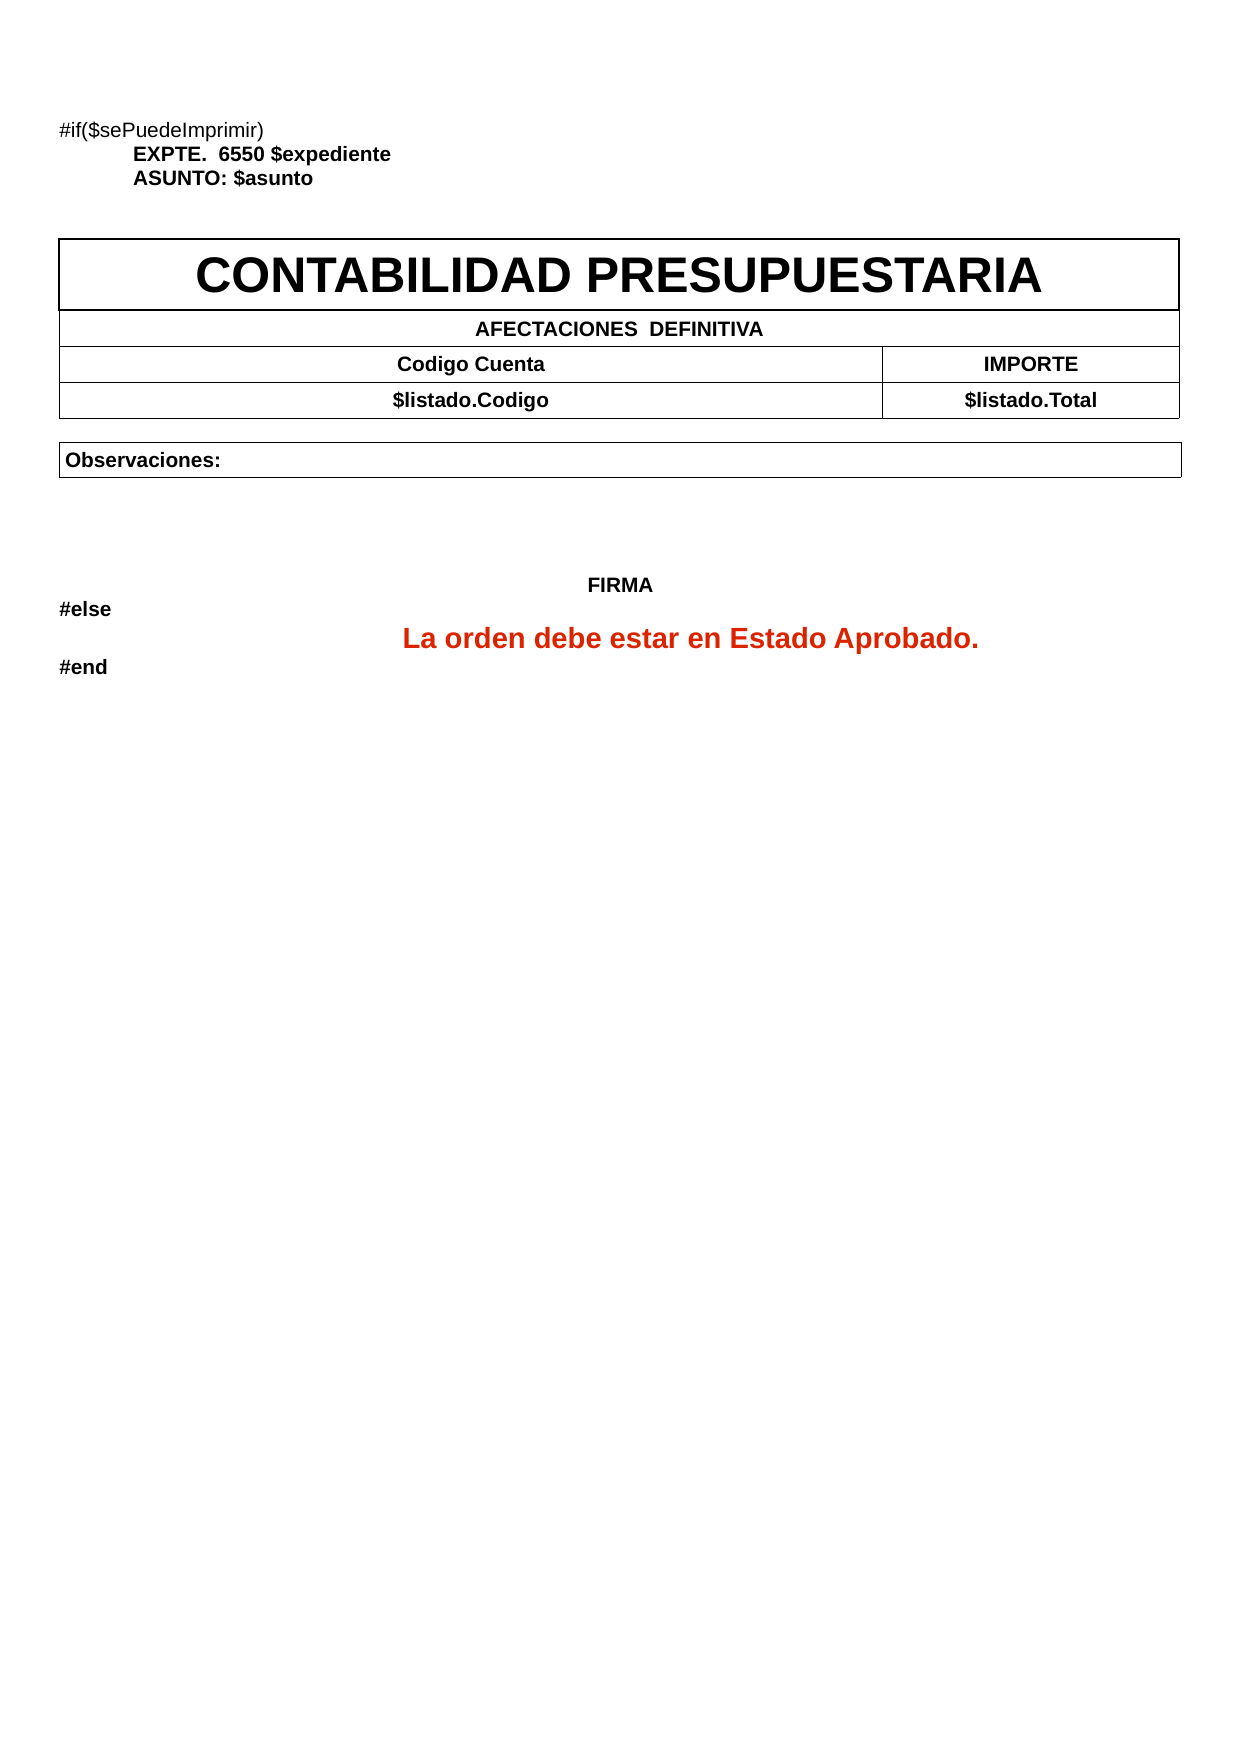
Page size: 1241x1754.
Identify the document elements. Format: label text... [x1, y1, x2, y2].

text ASUNTO: $asunto [59, 166, 1181, 190]
text #else [59, 597, 1181, 621]
table_cell IMPORTE [883, 347, 1179, 382]
table_cell $listado.Codigo [60, 383, 882, 417]
table_cell $listado.Total [883, 383, 1179, 417]
table_header CONTABILIDAD PRESUPUESTARIA [60, 240, 1178, 309]
table_cell Codigo Cuenta [60, 347, 882, 382]
table_cell AFECTACIONES DEFINITIVA [60, 311, 1179, 346]
text La orden debe estar en Estado Aprobado. [59, 621, 1181, 654]
table_header Observaciones: [60, 443, 1181, 477]
text #end [59, 654, 1181, 678]
text #if($sePuedeImprimir) [59, 118, 1181, 142]
text FIRMA [59, 573, 1181, 597]
text EXPTE. 6550 $expediente [59, 142, 1181, 166]
